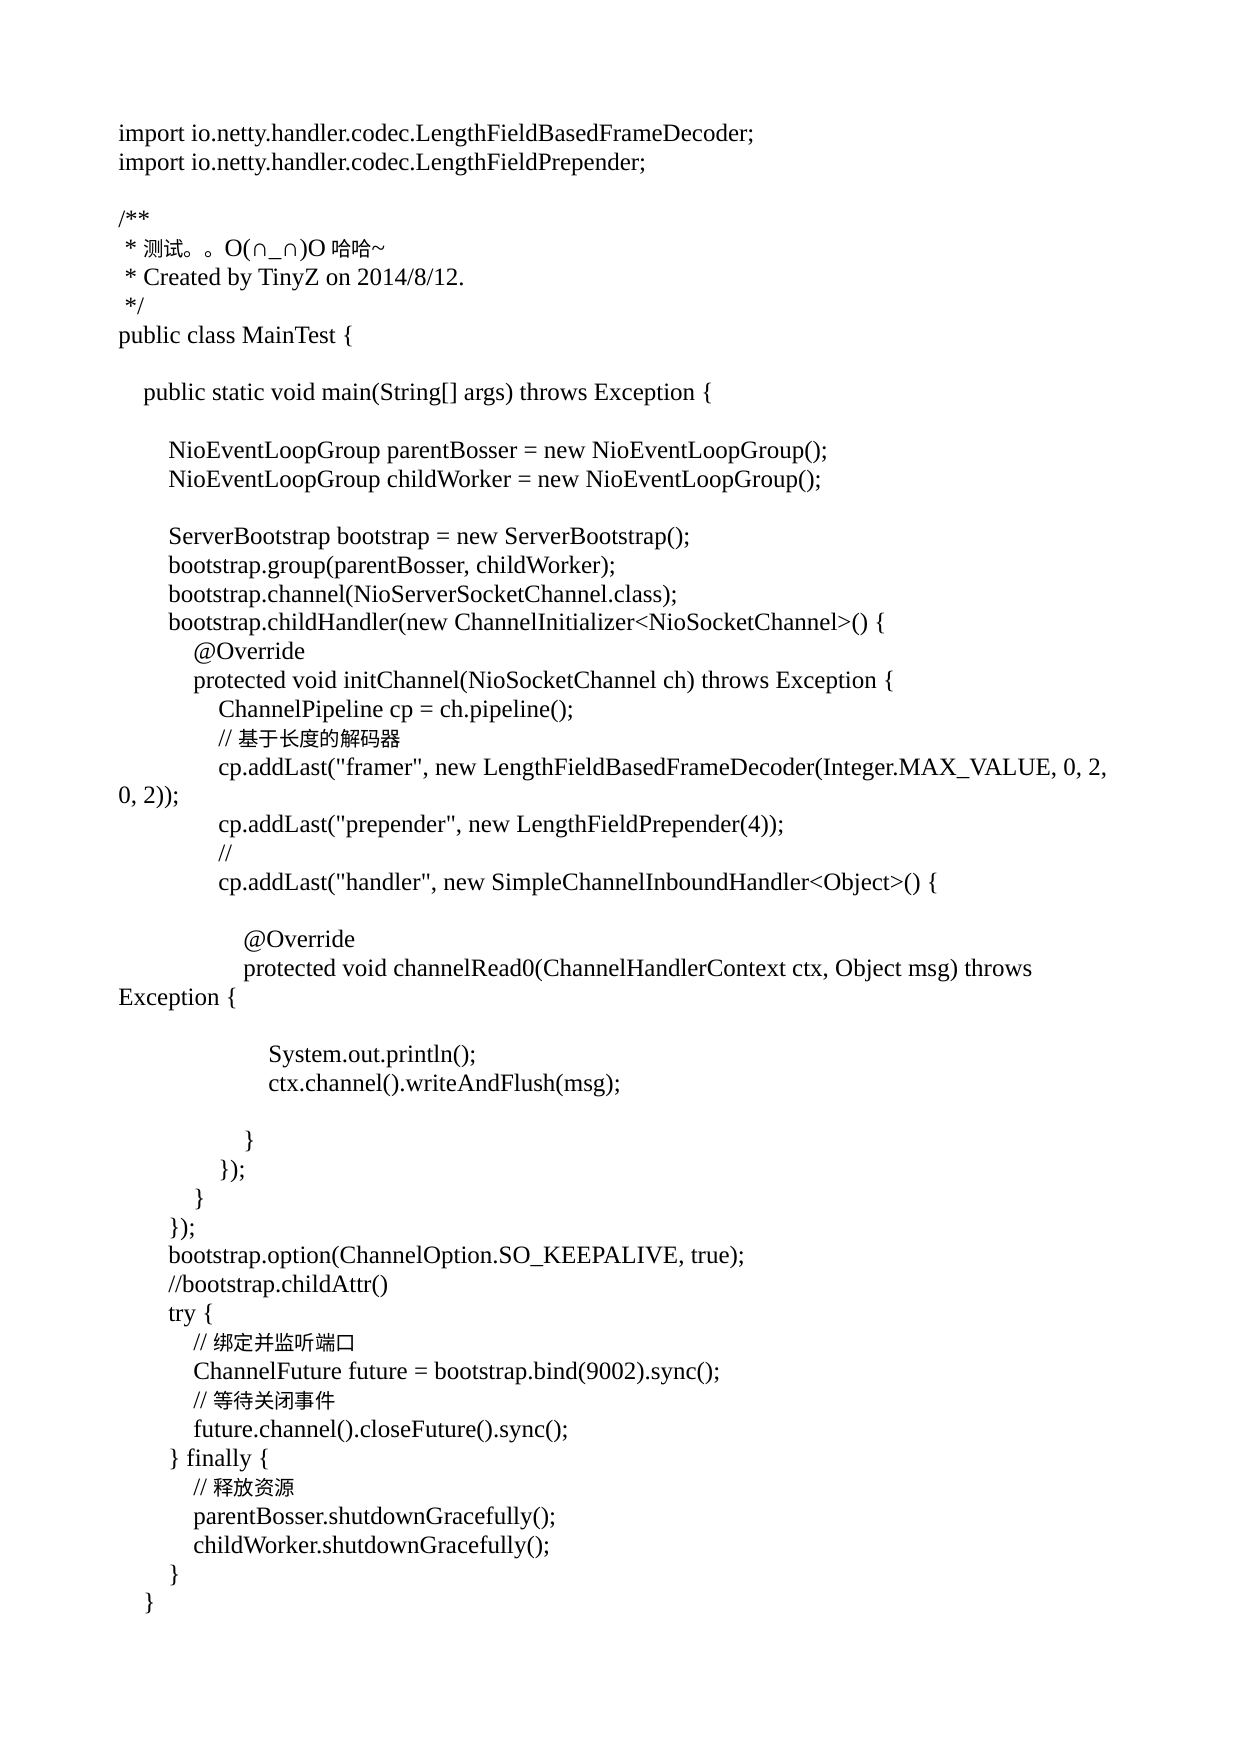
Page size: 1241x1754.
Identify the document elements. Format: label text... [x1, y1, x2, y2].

text protected void channelRead0(ChannelHandlerContext ctx, Object msg) throws Exception { [118, 953, 1122, 1011]
text } [118, 1183, 1122, 1212]
text ServerBootstrap bootstrap = new ServerBootstrap(); [118, 521, 1122, 550]
text */ [118, 291, 1122, 320]
text bootstrap.childHandler(new ChannelInitializer<NioSocketChannel>() { [118, 607, 1122, 636]
text // 释放资源 [118, 1472, 1122, 1501]
text /** [118, 204, 1122, 233]
text bootstrap.option(ChannelOption.SO_KEEPALIVE, true); [118, 1241, 1122, 1269]
text } [118, 1126, 1122, 1154]
text //bootstrap.childAttr() [118, 1269, 1122, 1298]
text bootstrap.channel(NioServerSocketChannel.class); [118, 579, 1122, 607]
text } [118, 1559, 1122, 1587]
text cp.addLast("handler", new SimpleChannelInboundHandler<Object>() { [118, 867, 1122, 896]
text public static void main(String[] args) throws Exception { [118, 377, 1122, 406]
text // 等待关闭事件 [118, 1385, 1122, 1414]
text @Override [118, 924, 1122, 953]
text ChannelFuture future = bootstrap.bind(9002).sync(); [118, 1356, 1122, 1385]
text * 测试。。O(∩_∩)O哈哈~ [118, 233, 1122, 262]
text childWorker.shutdownGracefully(); [118, 1530, 1122, 1559]
text } finally { [118, 1443, 1122, 1472]
text ChannelPipeline cp = ch.pipeline(); [118, 694, 1122, 722]
text public class MainTest { [118, 320, 1122, 349]
text NioEventLoopGroup childWorker = new NioEventLoopGroup(); [118, 464, 1122, 492]
text bootstrap.group(parentBosser, childWorker); [118, 550, 1122, 579]
text System.out.println(); [118, 1039, 1122, 1068]
text // 基于长度的解码器 [118, 722, 1122, 752]
text * Created by TinyZ on 2014/8/12. [118, 262, 1122, 291]
text cp.addLast("prepender", new LengthFieldPrepender(4)); [118, 809, 1122, 838]
text NioEventLoopGroup parentBosser = new NioEventLoopGroup(); [118, 435, 1122, 464]
text ctx.channel().writeAndFlush(msg); [118, 1068, 1122, 1097]
text cp.addLast("framer", new LengthFieldBasedFrameDecoder(Integer.MAX_VALUE, 0, 2, 0, 2)); [118, 752, 1122, 809]
text parentBosser.shutdownGracefully(); [118, 1501, 1122, 1530]
text future.channel().closeFuture().sync(); [118, 1414, 1122, 1443]
text // [118, 838, 1122, 867]
text try { [118, 1298, 1122, 1327]
text // 绑定并监听端口 [118, 1327, 1122, 1356]
text import io.netty.handler.codec.LengthFieldBasedFrameDecoder; [118, 118, 1122, 147]
text }); [118, 1154, 1122, 1183]
text import io.netty.handler.codec.LengthFieldPrepender; [118, 147, 1122, 176]
text } [118, 1587, 1122, 1616]
text protected void initChannel(NioSocketChannel ch) throws Exception { [118, 665, 1122, 694]
text }); [118, 1212, 1122, 1241]
text @Override [118, 636, 1122, 665]
